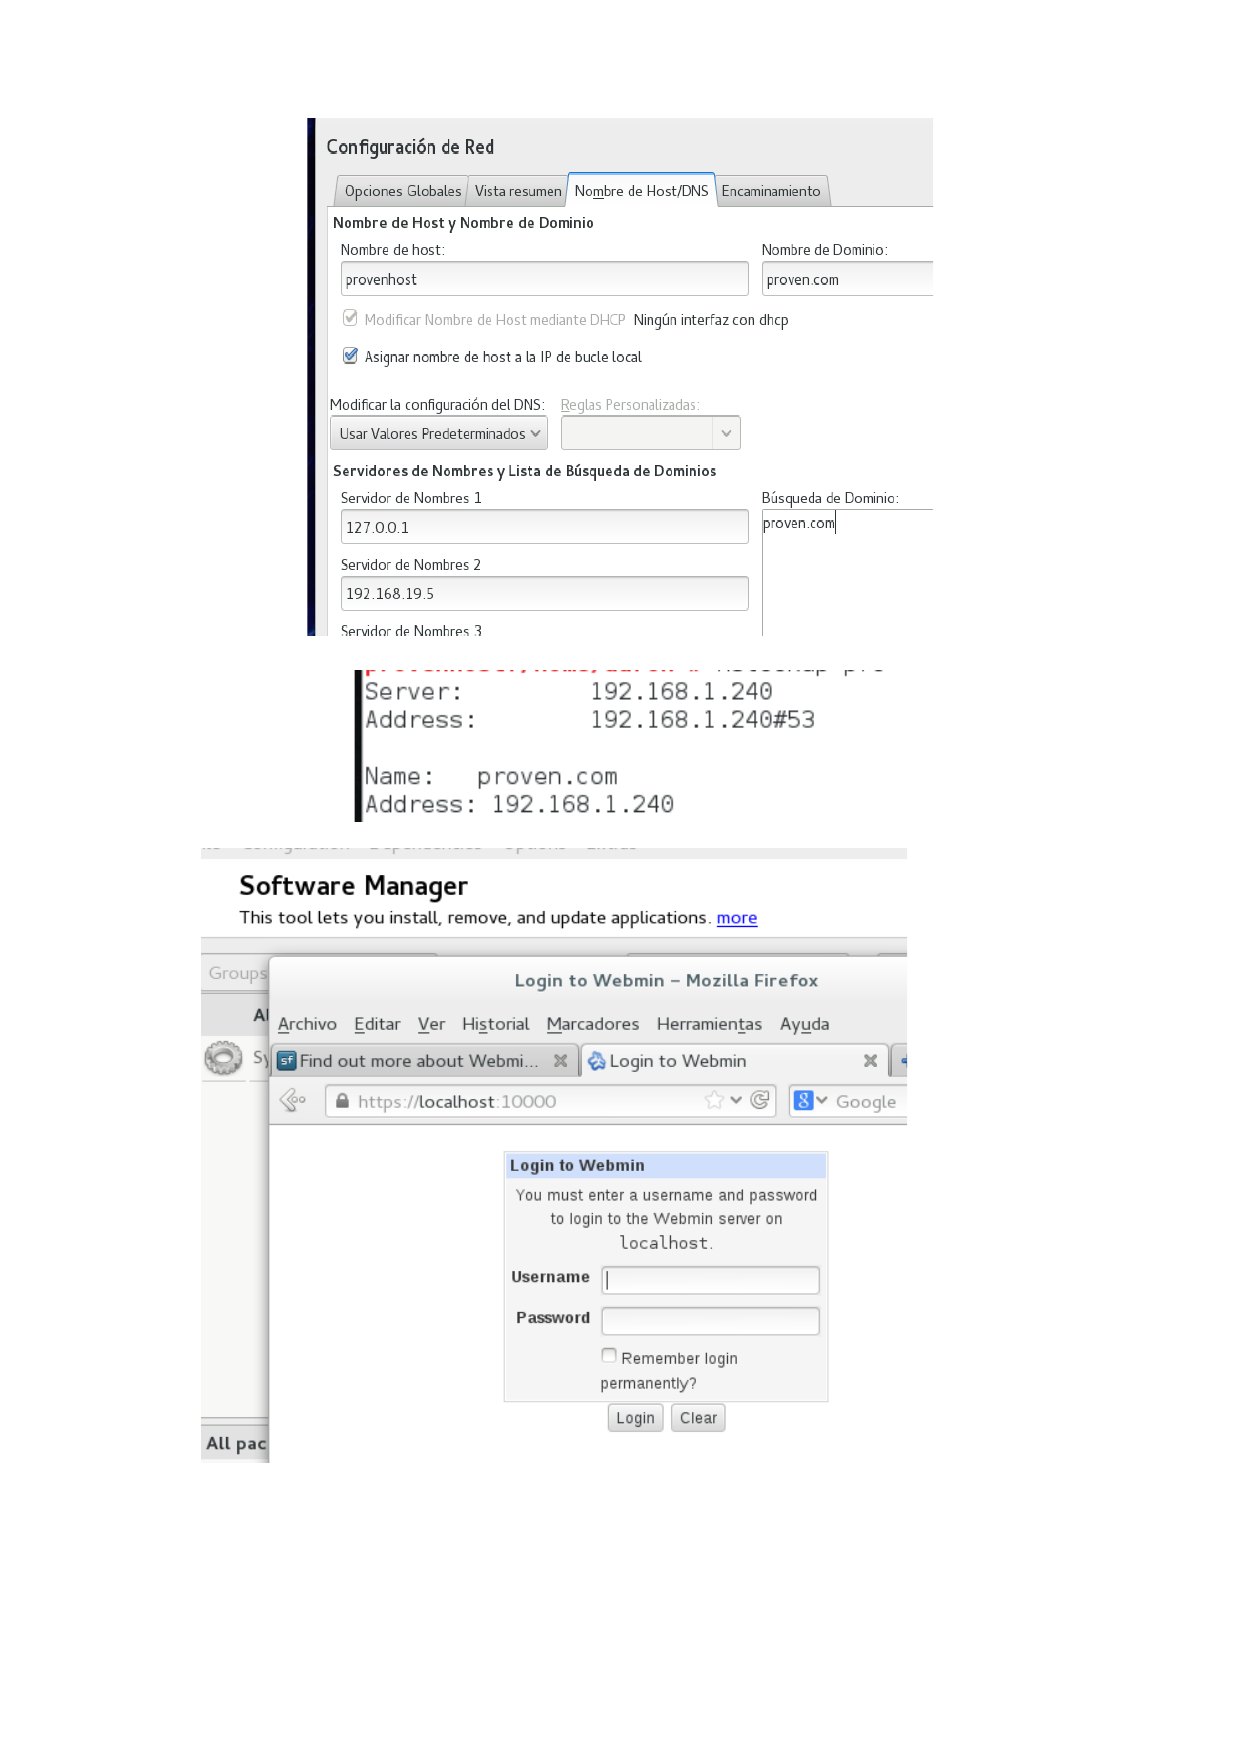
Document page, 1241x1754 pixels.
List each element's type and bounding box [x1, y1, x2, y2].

picture [307, 118, 934, 636]
picture [201, 848, 908, 1463]
picture [354, 670, 886, 822]
